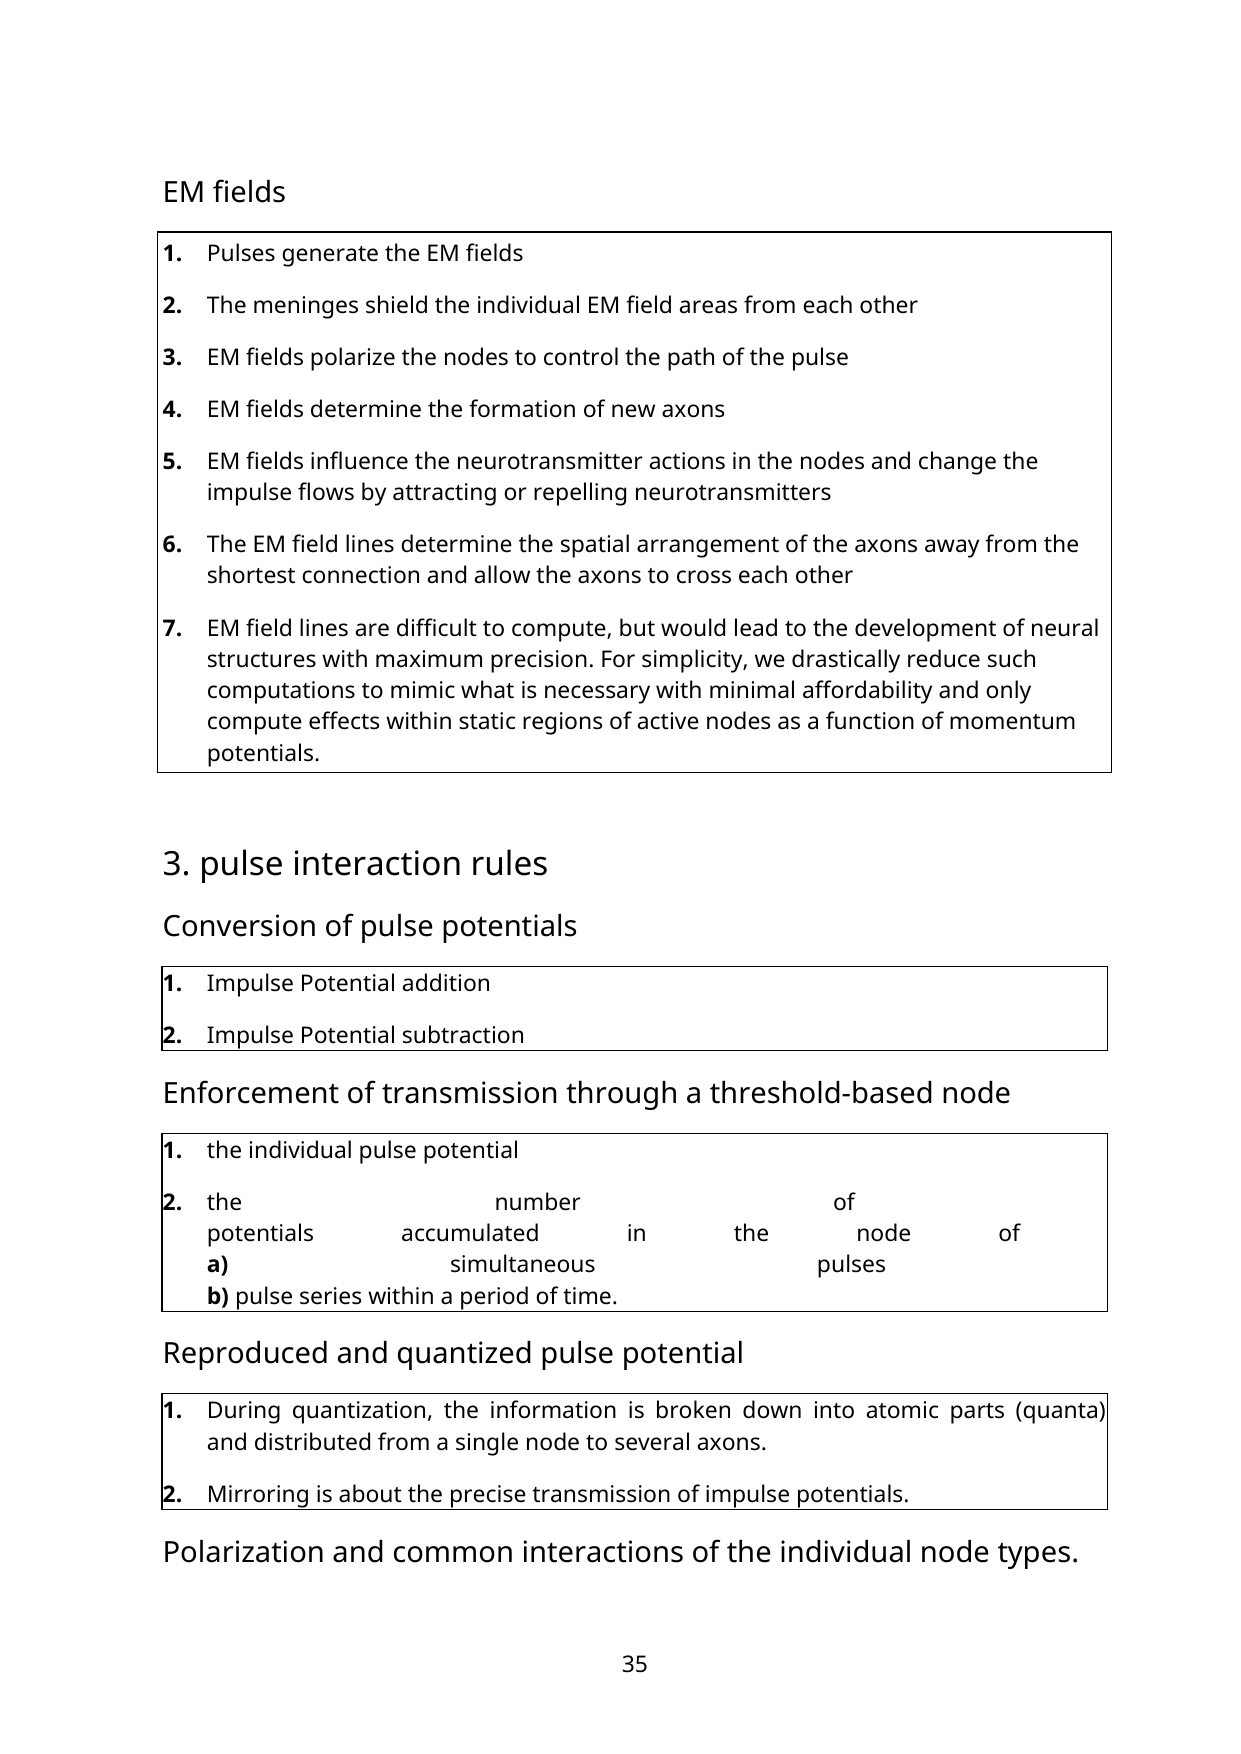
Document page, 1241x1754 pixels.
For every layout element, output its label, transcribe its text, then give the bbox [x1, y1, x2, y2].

list The EM field lines determine the spatial arrangement of the axons away from the shortest connection and allow the axons to cross each other [158, 523, 1111, 591]
list EM fields influence the neurotransmitter actions in the nodes and change the impulse flows by attracting or repelling neurotransmitters [158, 440, 1111, 507]
list Impulse Potential addition [163, 967, 1107, 998]
subtitle Conversion of pulse potentials [162, 906, 1090, 945]
list Impulse Potential subtraction [163, 1018, 1107, 1050]
list the number of potentials accumulated in the node of a) simultaneous pulses b) pulse series within a period of time. [163, 1185, 1107, 1311]
list EM field lines are difficult to compute, but would lead to the development of neural structures with maximum precision. For simplicity, we drastically reduce such computations to mimic what is necessary with minimal affordability and only compute effects within static regions of active nodes as a function of momentum potentials. [158, 606, 1111, 772]
list The meninges shield the individual EM field areas from each other [158, 283, 1111, 320]
list EM fields determine the formation of new axons [158, 388, 1111, 424]
list EM fields polarize the nodes to control the path of the pulse [158, 336, 1111, 372]
list Mirroring is about the precise transmission of impulse potentials. [163, 1477, 1107, 1509]
subtitle 3. pulse interaction rules [162, 794, 1090, 885]
subtitle EM fields [162, 171, 1107, 211]
list During quantization, the information is broken down into atomic parts (quanta) and distributed from a single node to several axons. [163, 1394, 1107, 1457]
list the individual pulse potential [163, 1134, 1107, 1165]
subtitle Polarization and common interactions of the individual node types. [162, 1531, 1090, 1571]
list Pulses generate the EM fields [158, 233, 1111, 268]
subtitle Reproduced and quantized pulse potential [162, 1333, 1090, 1372]
subtitle Enforcement of transmission through a threshold-based node [162, 1072, 1090, 1112]
